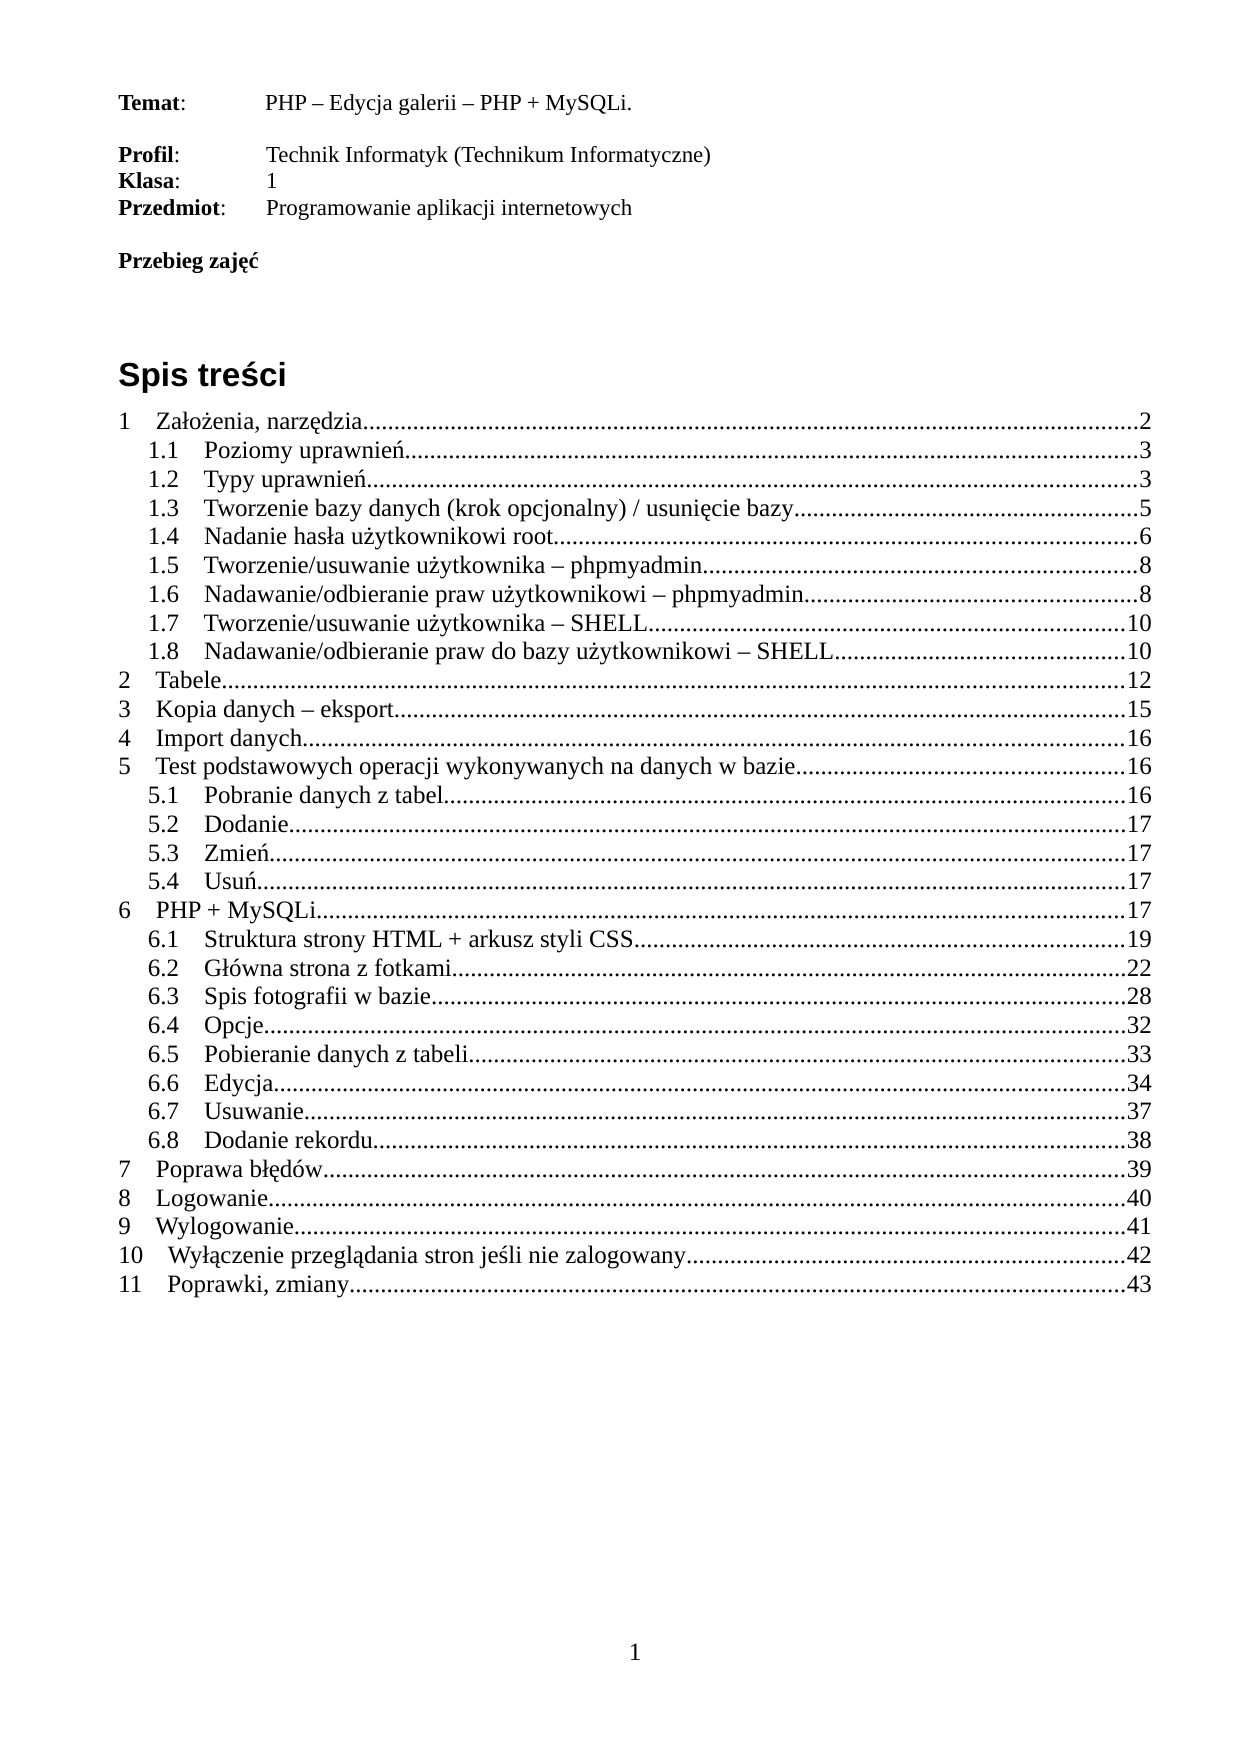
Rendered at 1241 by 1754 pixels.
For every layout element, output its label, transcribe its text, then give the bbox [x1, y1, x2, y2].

subtitle Spis treści [118, 356, 1152, 394]
text 1.5 Tworzenie/usuwanie użytkownika – phpmyadmin 8 [148, 550, 1152, 579]
text 11 Poprawki, zmiany 43 [118, 1269, 1152, 1298]
text 1.2 Typy uprawnień 3 [148, 464, 1152, 493]
text 1.6 Nadawanie/odbieranie praw użytkownikowi – phpmyadmin 8 [148, 579, 1152, 608]
text Przebieg zajęć [118, 247, 1152, 273]
text Przedmiot: Programowanie aplikacji internetowych [118, 194, 1152, 220]
text 1.4 Nadanie hasła użytkownikowi root 6 [148, 521, 1152, 550]
text 6.7 Usuwanie 37 [148, 1096, 1152, 1125]
text 5 Test podstawowych operacji wykonywanych na danych w bazie 16 [118, 751, 1152, 780]
text 7 Poprawa błędów 39 [118, 1154, 1152, 1183]
text 6.8 Dodanie rekordu 38 [148, 1125, 1152, 1154]
text 6.2 Główna strona z fotkami 22 [148, 953, 1152, 981]
text 1 Założenia, narzędzia 2 [118, 406, 1152, 435]
text 6 PHP + MySQLi 17 [118, 895, 1152, 924]
text 8 Logowanie 40 [118, 1183, 1152, 1211]
text Profil: Technik Informatyk (Technikum Informatyczne) [118, 141, 1152, 168]
text 10 Wyłączenie przeglądania stron jeśli nie zalogowany 42 [118, 1240, 1152, 1269]
text 6.6 Edycja 34 [148, 1068, 1152, 1096]
text 6.1 Struktura strony HTML + arkusz styli CSS 19 [148, 924, 1152, 953]
text 1.7 Tworzenie/usuwanie użytkownika – SHELL 10 [148, 608, 1152, 636]
text 1.3 Tworzenie bazy danych (krok opcjonalny) / usunięcie bazy 5 [148, 493, 1152, 521]
text 5.3 Zmień 17 [148, 838, 1152, 866]
text 6.3 Spis fotografii w bazie 28 [148, 981, 1152, 1010]
text Temat: PHP – Edycja galerii – PHP + MySQLi. [118, 88, 1152, 115]
text 9 Wylogowanie 41 [118, 1211, 1152, 1240]
text 6.5 Pobieranie danych z tabeli 33 [148, 1039, 1152, 1068]
text 6.4 Opcje 32 [148, 1010, 1152, 1039]
text Klasa: 1 [118, 168, 1152, 194]
text 5.1 Pobranie danych z tabel 16 [148, 780, 1152, 809]
text 2 Tabele 12 [118, 665, 1152, 694]
text 5.2 Dodanie 17 [148, 809, 1152, 838]
text 5.4 Usuń 17 [148, 866, 1152, 895]
text 3 Kopia danych – eksport 15 [118, 694, 1152, 723]
text 1.1 Poziomy uprawnień 3 [148, 435, 1152, 464]
text 4 Import danych 16 [118, 723, 1152, 751]
text 1.8 Nadawanie/odbieranie praw do bazy użytkownikowi – SHELL 10 [148, 636, 1152, 665]
